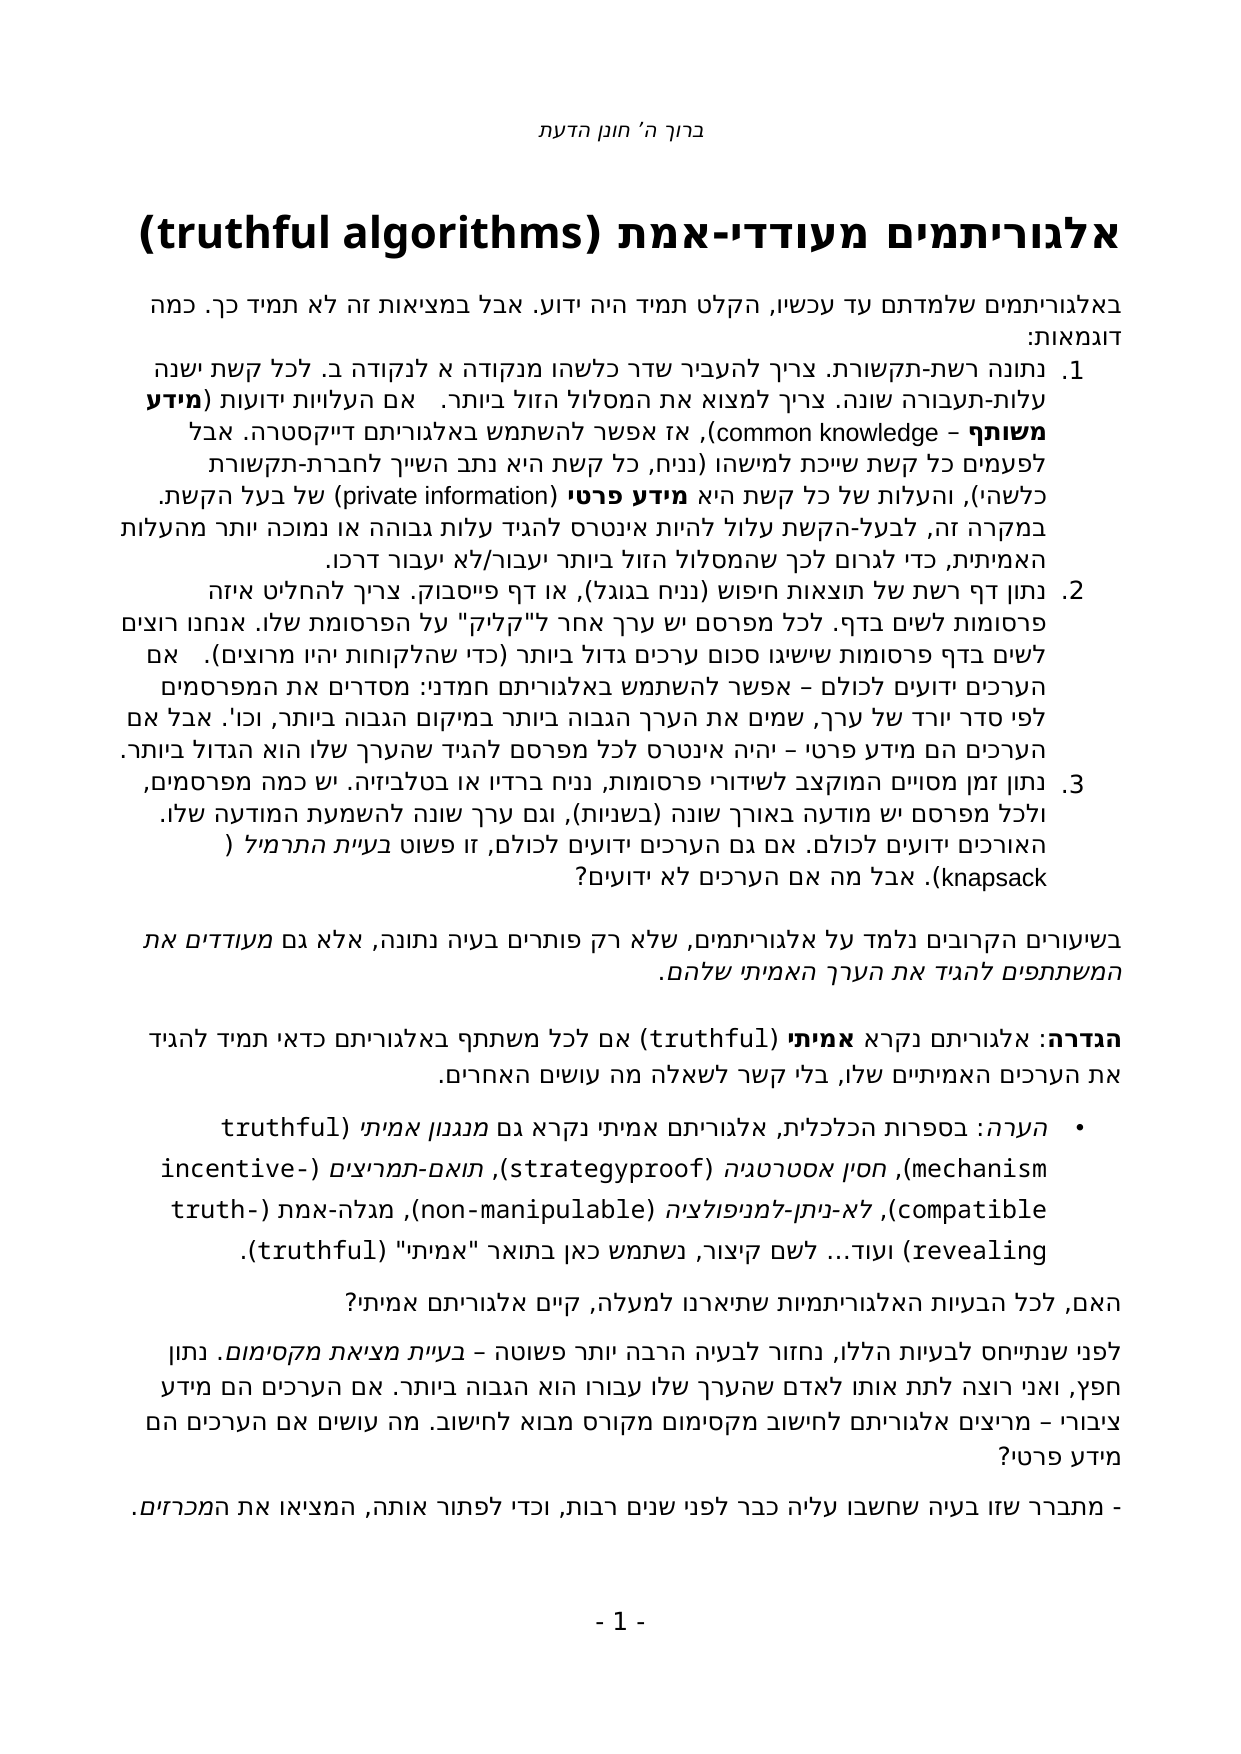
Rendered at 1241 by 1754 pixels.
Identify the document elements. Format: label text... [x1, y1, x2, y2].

text בשיעורים הקרובים נלמד על אלגוריתמים, שלא רק פותרים בעיה נתונה, אלא גם מעודדים את המשתתפים להגיד את הערך האמיתי שלהם. [118, 926, 1122, 989]
text האם, לכל הבעיות האלגוריתמיות שתיארנו למעלה, קיים אלגוריתם אמיתי? [118, 1288, 1122, 1317]
list נתונה רשת-תקשורת. צריך להעביר שדר כלשהו מנקודה א לנקודה ב. לכל קשת ישנה עלות-תעבורה שונה. צריך למצוא את המסלול הזול ביותר. אם העלויות ידועות (מידע משותף – common knowledge), אז אפשר להשתמש באלגוריתם דייקסטרה. אבל לפעמים כל קשת שייכת למישהו (נניח, כל קשת היא נתב השייך לחברת-תקשורת כלשהי), והעלות של כל קשת היא מידע פרטי (private information) של בעל הקשת. במקרה זה, לבעל-הקשת עלול להיות אינטרס להגיד עלות גבוהה או נמוכה יותר מהעלות האמיתית, כדי לגרום לכך שהמסלול הזול ביותר יעבור/לא יעבור דרכו. [118, 354, 1084, 577]
list הערה: בספרות הכלכלית, אלגוריתם אמיתי נקרא גם מנגנון אמיתי (truthful mechanism), חסין אסטרטגיה (strategyproof), תואם-תמריצים (incentive-compatible), לא-ניתן-למניפולציה (non-manipulable), מגלה-אמת (truth-revealing) ועוד… לשם קיצור, נשתמש כאן בתואר "אמיתי" (truthful). [118, 1110, 1084, 1266]
text - מתברר שזו בעיה שחשבו עליה כבר לפני שנים רבות, וכדי לפתור אותה, המציאו את המכרזים. [118, 1492, 1122, 1521]
text באלגוריתמים שלמדתם עד עכשיו, הקלט תמיד היה ידוע. אבל במציאות זה לא תמיד כך. כמה דוגמאות: [118, 290, 1122, 354]
text הגדרה: אלגוריתם נקרא אמיתי (truthful) אם לכל משתתף באלגוריתם כדאי תמיד להגיד את הערכים האמיתיים שלו, בלי קשר לשאלה מה עושים האחרים. [118, 1020, 1122, 1089]
subtitle אלגוריתמים מעודדי-אמת (truthful algorithms) [118, 201, 1122, 261]
list נתון דף רשת של תוצאות חיפוש (נניח בגוגל), או דף פייסבוק. צריך להחליט איזה פרסומות לשים בדף. לכל מפרסם יש ערך אחר ל"קליק" על הפרסומת שלו. אנחנו רוצים לשים בדף פרסומות שישיגו סכום ערכים גדול ביותר (כדי שהלקוחות יהיו מרוצים). אם הערכים ידועים לכולם – אפשר להשתמש באלגוריתם חמדני: מסדרים את המפרסמים לפי סדר יורד של ערך, שמים את הערך הגבוה ביותר במיקום הגבוה ביותר, וכו'. אבל אם הערכים הם מידע פרטי – יהיה אינטרס לכל מפרסם להגיד שהערך שלו הוא הגדול ביותר. [118, 577, 1084, 767]
text לפני שנתייחס לבעיות הללו, נחזור לבעיה הרבה יותר פשוטה – בעיית מציאת מקסימום. נתון חפץ, ואני רוצה לתת אותו לאדם שהערך שלו עבורו הוא הגבוה ביותר. אם הערכים הם מידע ציבורי – מריצים אלגוריתם לחישוב מקסימום מקורס מבוא לחישוב. מה עושים אם הערכים הם מידע פרטי? [118, 1337, 1122, 1472]
list נתון זמן מסויים המוקצב לשידורי פרסומות, נניח ברדיו או בטלביזיה. יש כמה מפרסמים, ולכל מפרסם יש מודעה באורך שונה (בשניות), וגם ערך שונה להשמעת המודעה שלו. האורכים ידועים לכולם. אם גם הערכים ידועים לכולם, זו פשוט בעיית התרמיל (knapsack). אבל מה אם הערכים לא ידועים? [118, 767, 1084, 894]
